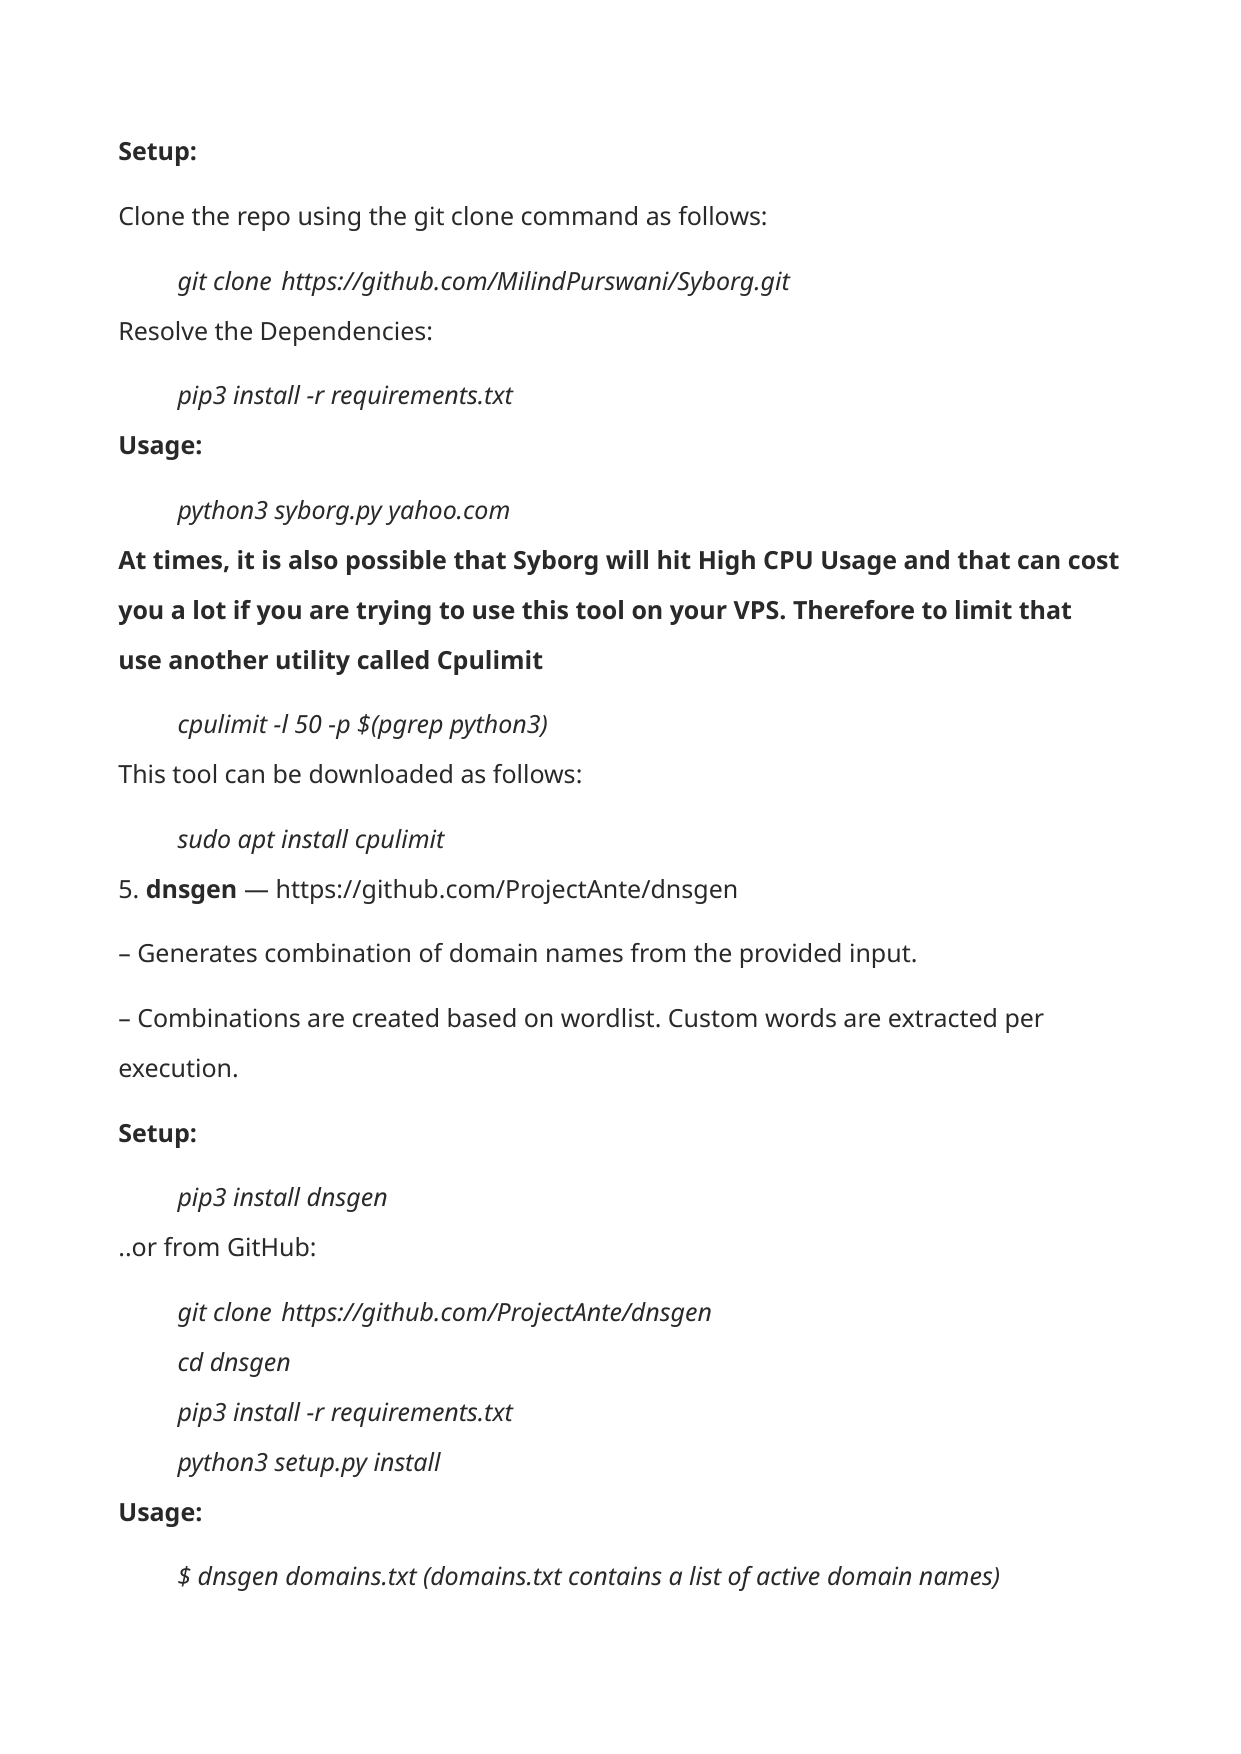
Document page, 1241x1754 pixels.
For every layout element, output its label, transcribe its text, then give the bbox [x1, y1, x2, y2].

text pip3 install dnsgen [177, 1164, 1063, 1214]
text Usage: [118, 412, 1122, 462]
text git clone https://github.com/ProjectAnte/dnsgen cd dnsgen pip3 install -r requirements.txt python3 setup.py install [177, 1278, 1063, 1478]
text – Combinations are created based on wordlist. Custom words are extracted per execution. [118, 985, 1122, 1085]
text This tool can be downloaded as follows: [118, 741, 1122, 791]
text At times, it is also possible that Syborg will hit High CPU Usage and that can cost you a lot if you are trying to use this tool on your VPS. Therefore to limit that use another utility called Cpulimit [118, 526, 1122, 676]
text $ dnsgen domains.txt (domains.txt contains a list of active domain names) [177, 1543, 1063, 1593]
text git clone https://github.com/MilindPurswani/Syborg.git [177, 247, 1063, 297]
text Clone the repo using the git clone command as follows: [118, 183, 1122, 233]
text python3 syborg.py yahoo.com [177, 476, 1063, 526]
text pip3 install -r requirements.txt [177, 362, 1063, 412]
text Usage: [118, 1478, 1122, 1528]
text Setup: [118, 118, 1122, 168]
text 5. dnsgen — https://github.com/ProjectAnte/dnsgen [118, 856, 1122, 906]
text – Generates combination of domain names from the provided input. [118, 920, 1122, 970]
text ..or from GitHub: [118, 1214, 1122, 1264]
text cpulimit -l 50 -p $(pgrep python3) [177, 691, 1063, 741]
text Setup: [118, 1099, 1122, 1149]
text sudo apt install cpulimit [177, 806, 1063, 856]
text Resolve the Dependencies: [118, 297, 1122, 347]
